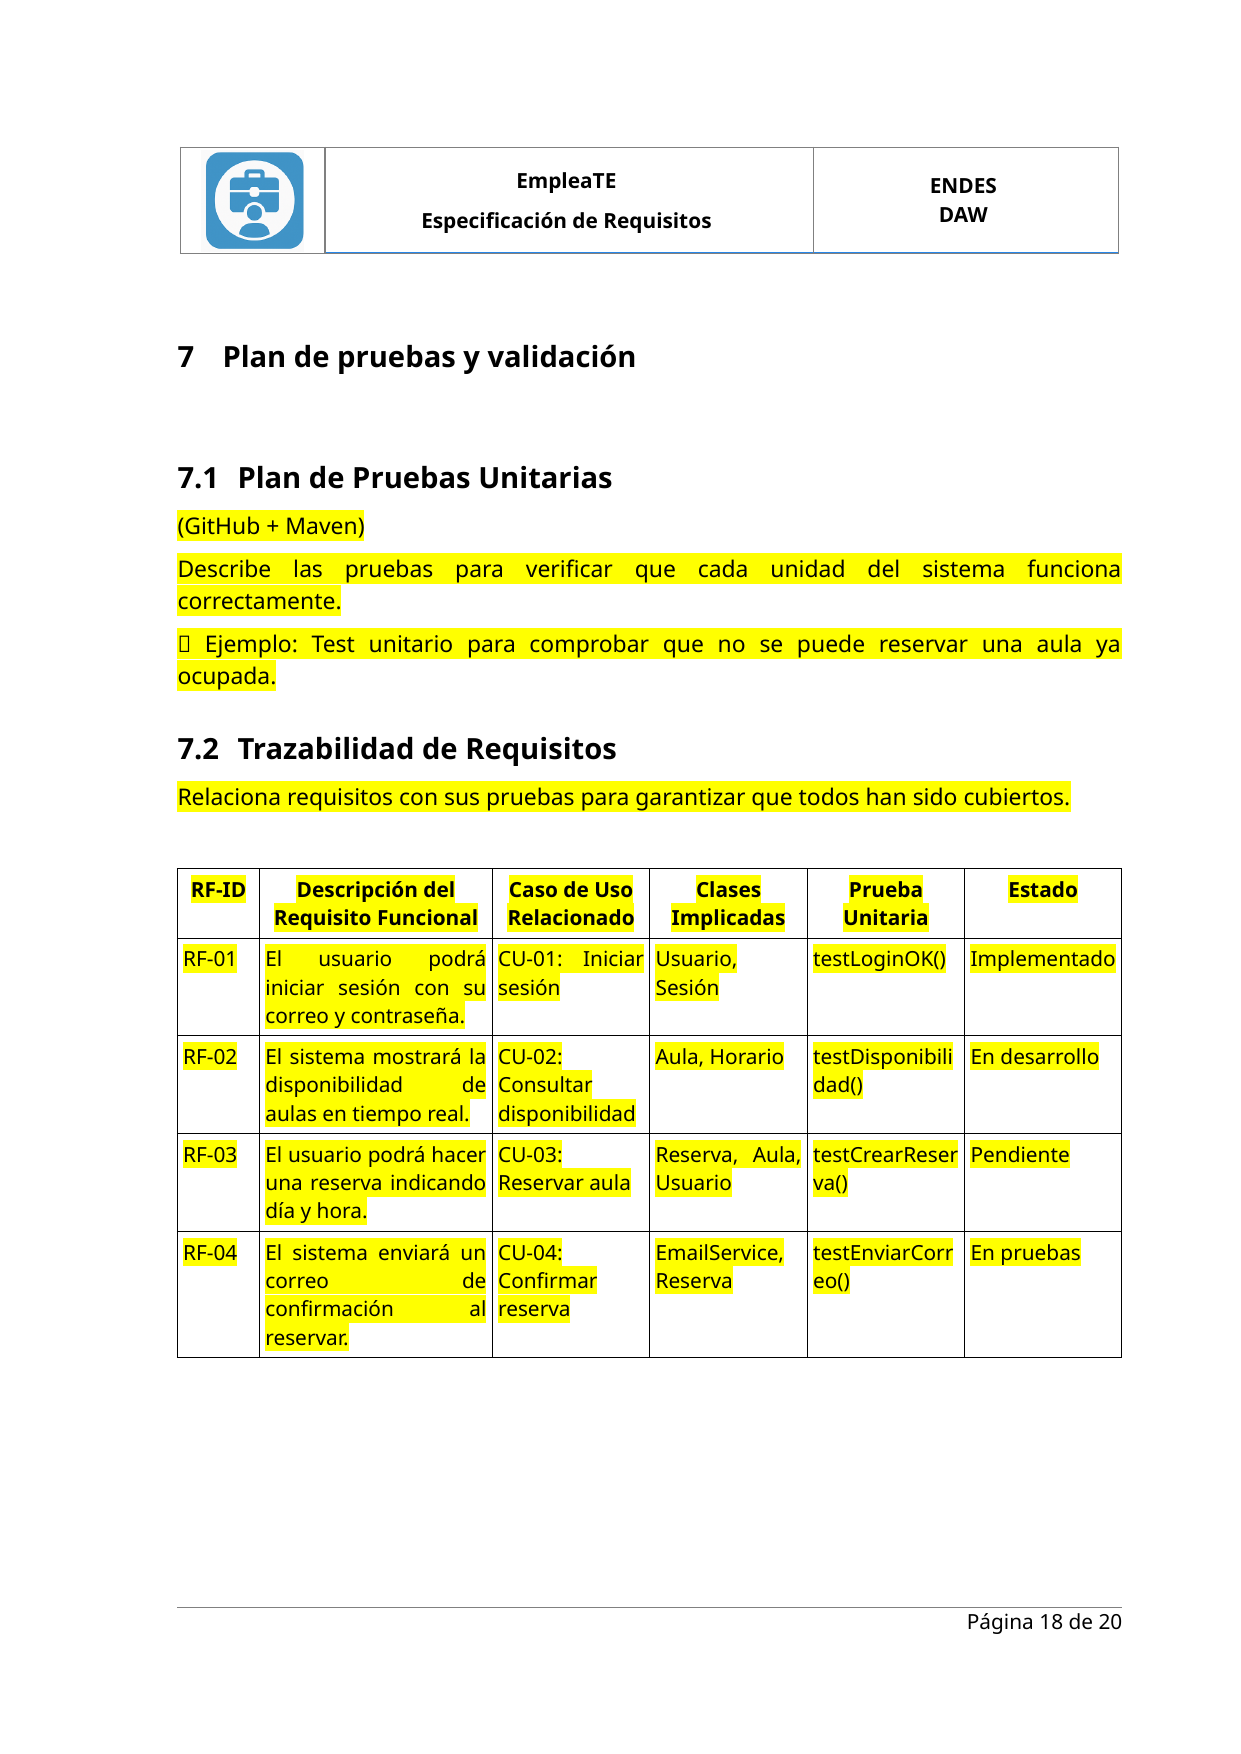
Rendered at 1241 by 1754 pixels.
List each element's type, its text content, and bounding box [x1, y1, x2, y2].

table_cell En pruebas [965, 1232, 1121, 1357]
table_cell Aula, Horario [650, 1036, 807, 1133]
table_cell Implementado [965, 939, 1121, 1035]
text (GitHub + Maven) [177, 509, 1122, 541]
table_cell El sistema enviará un correo de confirmación al reservar. [260, 1232, 492, 1357]
table_header Estado [965, 869, 1121, 937]
table_cell RF-01 [178, 939, 259, 1035]
table_header RF-ID [178, 869, 259, 937]
table_cell El sistema mostrará la disponibilidad de aulas en tiempo real. [260, 1036, 492, 1133]
picture [201, 150, 304, 252]
subtitle Plan de Pruebas Unitarias [177, 457, 1122, 497]
table_cell RF-03 [178, 1134, 259, 1231]
table_cell El usuario podrá hacer una reserva indicando día y hora. [260, 1134, 492, 1231]
table_cell testDisponibilidad() [808, 1036, 964, 1133]
table_cell testEnviarCorreo() [808, 1232, 964, 1357]
table_header Caso de Uso Relacionado [493, 869, 649, 937]
subtitle Plan de pruebas y validación [177, 336, 1122, 376]
table_header Clases Implicadas [650, 869, 807, 937]
table_cell CU-04: Confirmar reserva [493, 1232, 649, 1357]
table_cell EmailService, Reserva [650, 1232, 807, 1357]
table_cell CU-03: Reservar aula [493, 1134, 649, 1231]
table_cell RF-04 [178, 1232, 259, 1357]
table_cell RF-02 [178, 1036, 259, 1133]
table_cell CU-02: Consultar disponibilidad [493, 1036, 649, 1133]
table_cell testLoginOK() [808, 939, 964, 1035]
table_cell En desarrollo [965, 1036, 1121, 1133]
table_cell testCrearReserva() [808, 1134, 964, 1231]
text Relaciona requisitos con sus pruebas para garantizar que todos han sido cubiertos. [177, 781, 1122, 812]
table_header Descripción del Requisito Funcional [260, 869, 492, 937]
text 🔹 Ejemplo: Test unitario para comprobar que no se puede reservar una aula ya ocupada. [177, 628, 1122, 691]
table_cell Reserva, Aula, Usuario [650, 1134, 807, 1231]
table_cell CU-01: Iniciar sesión [493, 939, 649, 1035]
table_cell El usuario podrá iniciar sesión con su correo y contraseña. [260, 939, 492, 1035]
subtitle Trazabilidad de Requisitos [177, 728, 1122, 768]
table_cell Usuario, Sesión [650, 939, 807, 1035]
text Describe las pruebas para verificar que cada unidad del sistema funciona correctamente. [177, 553, 1122, 616]
table_cell Pendiente [965, 1134, 1121, 1231]
table_header Prueba Unitaria [808, 869, 964, 937]
